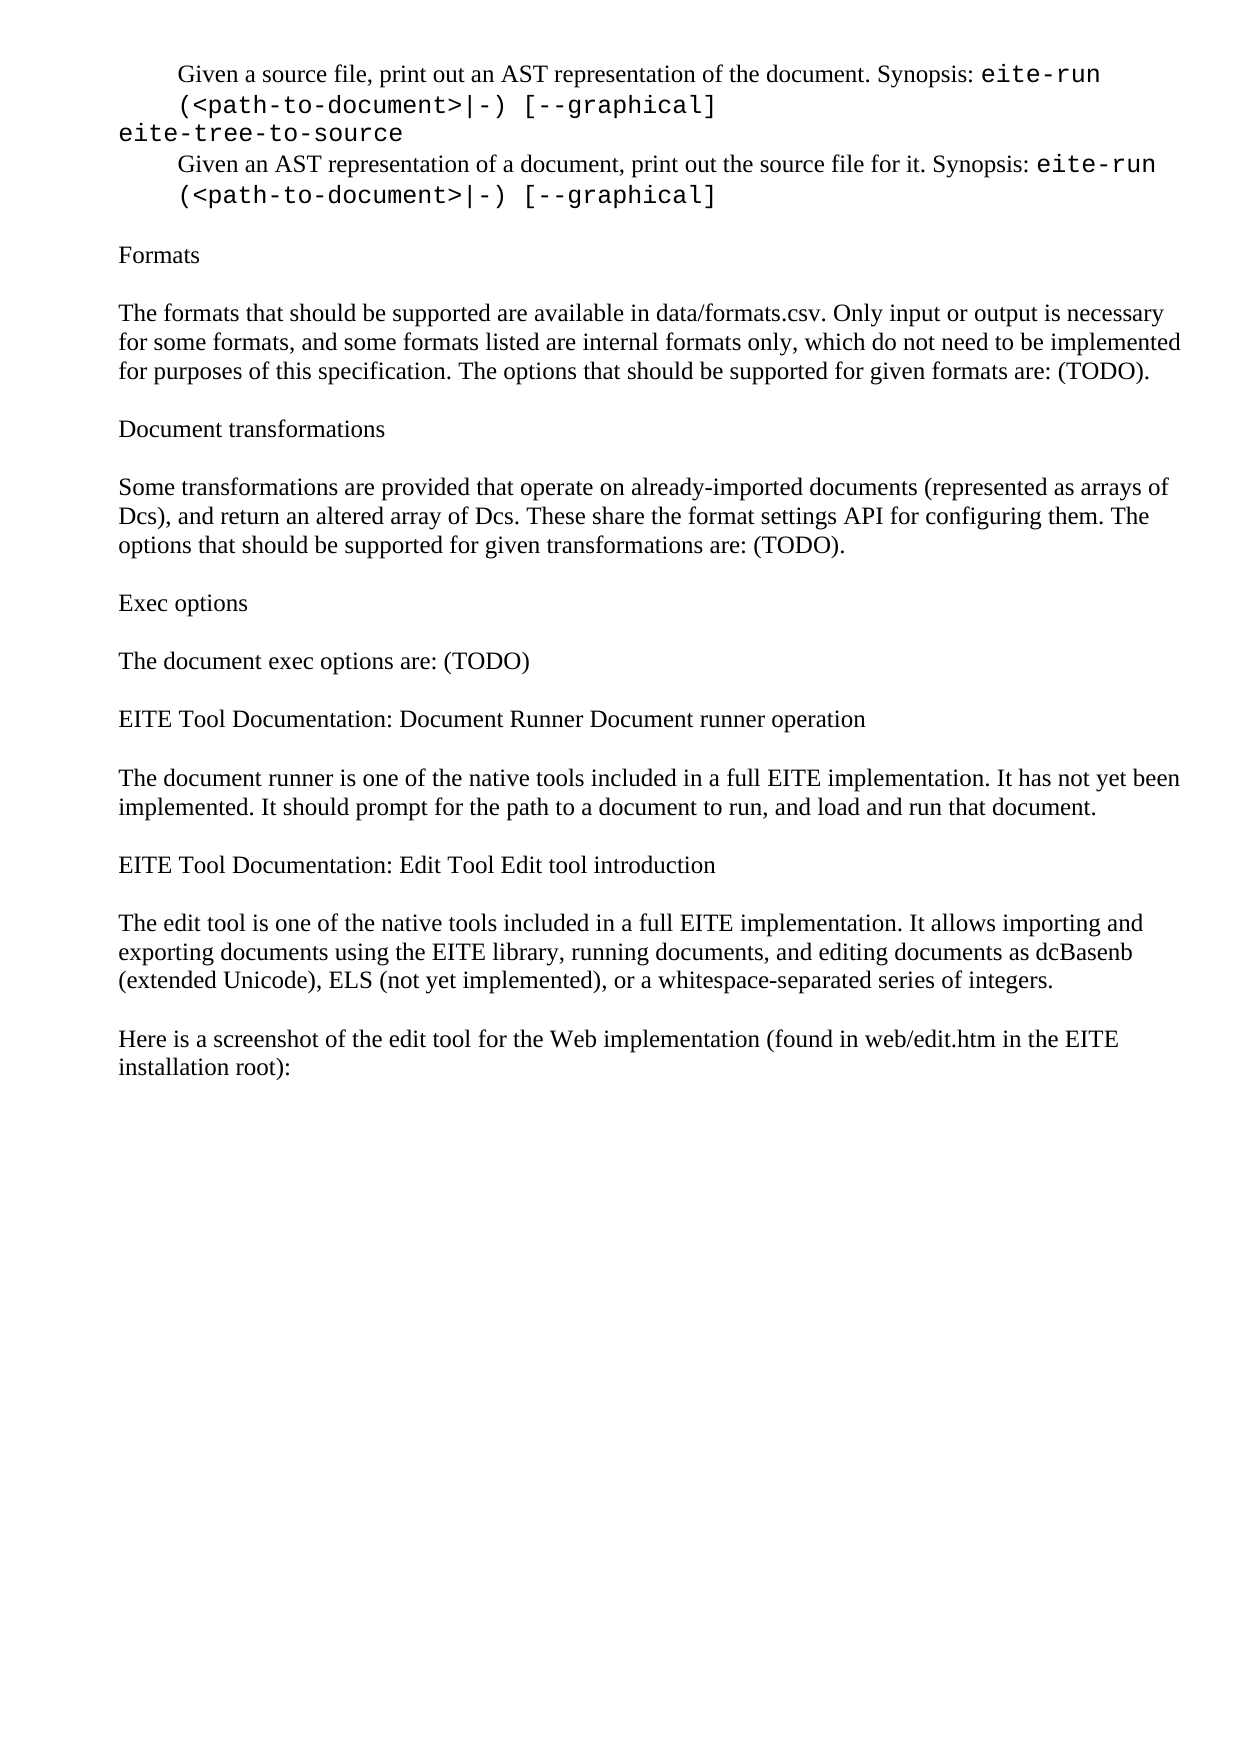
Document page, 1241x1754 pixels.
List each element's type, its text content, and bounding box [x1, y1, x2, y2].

list Given a source file, print out an AST representation of the document. Synopsis: eite-run (<path-to-document>|-) [--graphical] [177, 59, 1181, 121]
text The document exec options are: (TODO) [118, 646, 1181, 675]
text EITE Tool Documentation: Edit Tool Edit tool introduction [118, 850, 1181, 878]
text EITE Tool Documentation: Document Runner Document runner operation [118, 704, 1181, 733]
text The document runner is one of the native tools included in a full EITE implementation. It has not yet been implemented. It should prompt for the path to a document to run, and load and run that document. [118, 763, 1181, 820]
text Document transformations [118, 414, 1181, 443]
text Here is a screenshot of the edit tool for the Web implementation (found in web/edit.htm in the EITE installation root): [118, 1024, 1181, 1081]
subtitle eite-tree-to-source [118, 121, 1181, 149]
text Some transformations are provided that operate on already-imported documents (represented as arrays of Dcs), and return an altered array of Dcs. These share the format settings API for configuring them. The options that should be supported for given transformations are: (TODO). [118, 472, 1181, 559]
text Formats [118, 240, 1181, 269]
text The formats that should be supported are available in data/formats.csv. Only input or output is necessary for some formats, and some formats listed are internal formats only, which do not need to be implemented for purposes of this specification. The options that should be supported for given formats are: (TODO). [118, 298, 1181, 385]
text The edit tool is one of the native tools included in a full EITE implementation. It allows importing and exporting documents using the EITE library, running documents, and editing documents as dcBasenb (extended Unicode), ELS (not yet implemented), or a whitespace-separated series of integers. [118, 908, 1181, 994]
list Given an AST representation of a document, print out the source file for it. Synopsis: eite-run (<path-to-document>|-) [--graphical] [177, 149, 1181, 211]
text Exec options [118, 588, 1181, 617]
